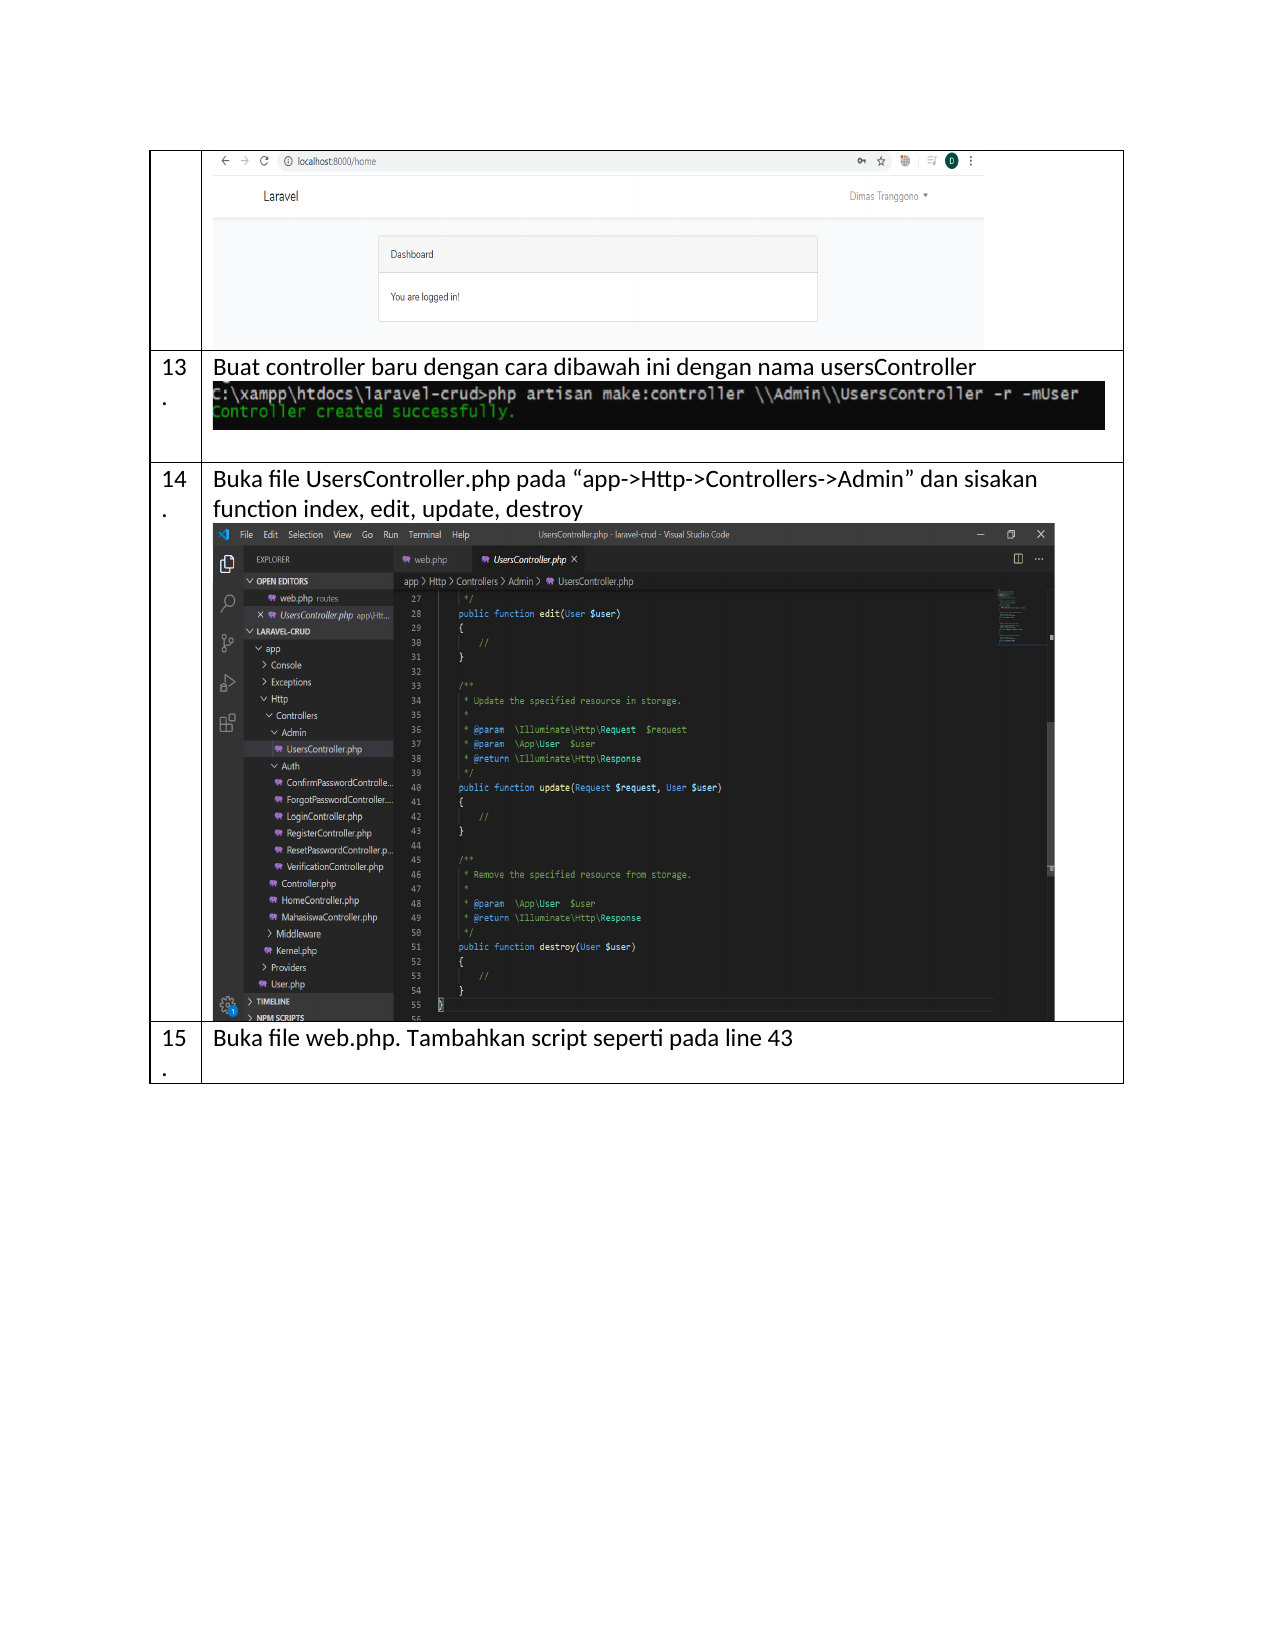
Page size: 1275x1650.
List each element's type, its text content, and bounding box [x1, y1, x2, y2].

table_cell Buka file UsersController.php pada “app->Http->Controllers->Admin” dan sisakan function index, edit, update, destroy [202, 463, 1123, 1021]
picture [212, 151, 984, 350]
picture [212, 381, 1106, 432]
table_cell [151, 151, 201, 349]
table_cell 14. [151, 463, 201, 1021]
table_cell [984, 151, 1123, 349]
table_cell Buka file web.php. Tambahkan script seperti pada line 43 [202, 1022, 1123, 1083]
table_cell 13. [151, 351, 201, 462]
table_cell [202, 151, 212, 349]
table_cell Buat controller baru dengan cara dibawah ini dengan nama usersController [202, 351, 1123, 462]
picture [212, 523, 1055, 1021]
table_cell 15. [151, 1022, 201, 1083]
